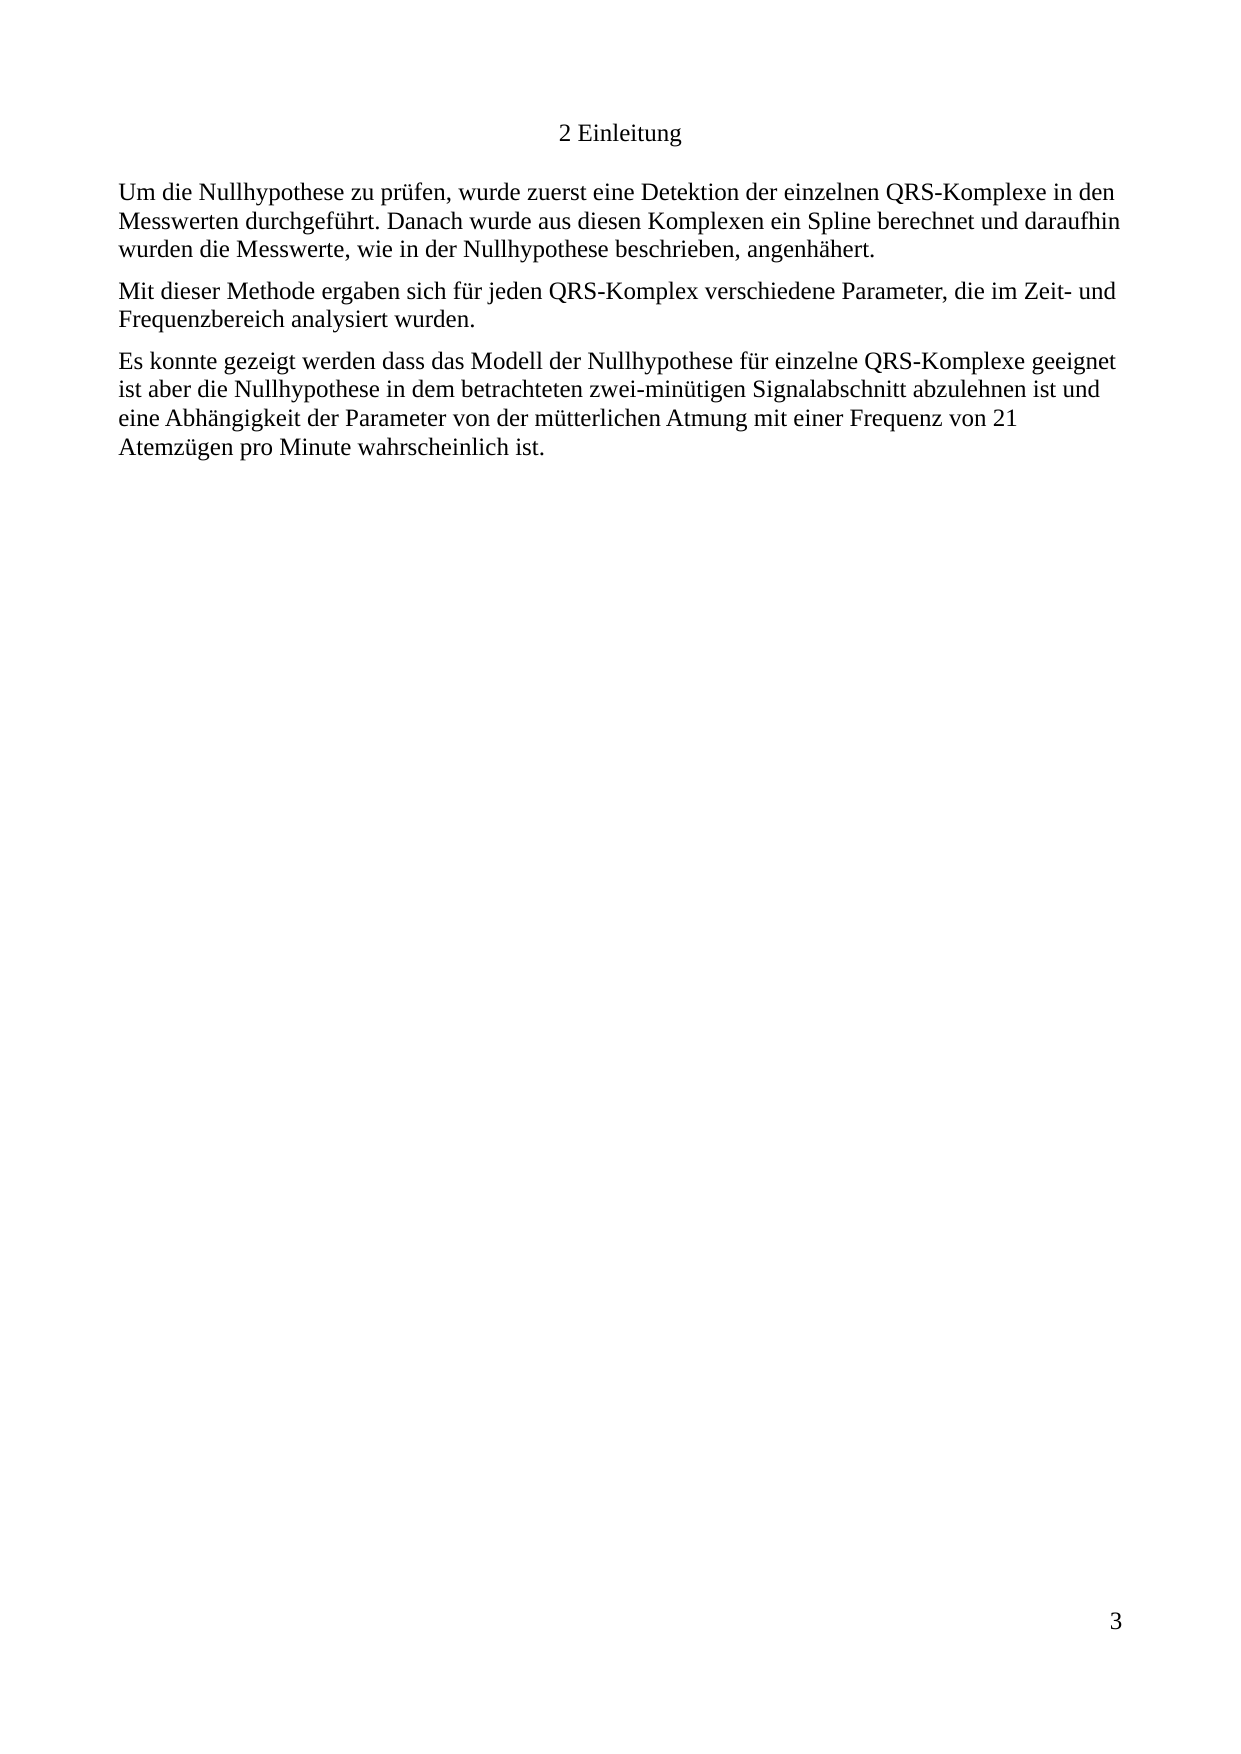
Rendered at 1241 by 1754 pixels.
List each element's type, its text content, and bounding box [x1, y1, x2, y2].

text Um die Nullhypothese zu prüfen, wurde zuerst eine Detektion der einzelnen QRS-Komplexe in den Messwerten durchgeführt. Danach wurde aus diesen Komplexen ein Spline berechnet und daraufhin wurden die Messwerte, wie in der Nullhypothese beschrieben, angenhähert. [118, 177, 1122, 263]
text Es konnte gezeigt werden dass das Modell der Nullhypothese für einzelne QRS-Komplexe geeignet ist aber die Nullhypothese in dem betrachteten zwei-minütigen Signalabschnitt abzulehnen ist und eine Abhängigkeit der Parameter von der mütterlichen Atmung mit einer Frequenz von 21 Atemzügen pro Minute wahrscheinlich ist. [118, 346, 1122, 461]
text Mit dieser Methode ergaben sich für jeden QRS-Komplex verschiedene Parameter, die im Zeit- und Frequenzbereich analysiert wurden. [118, 276, 1122, 333]
